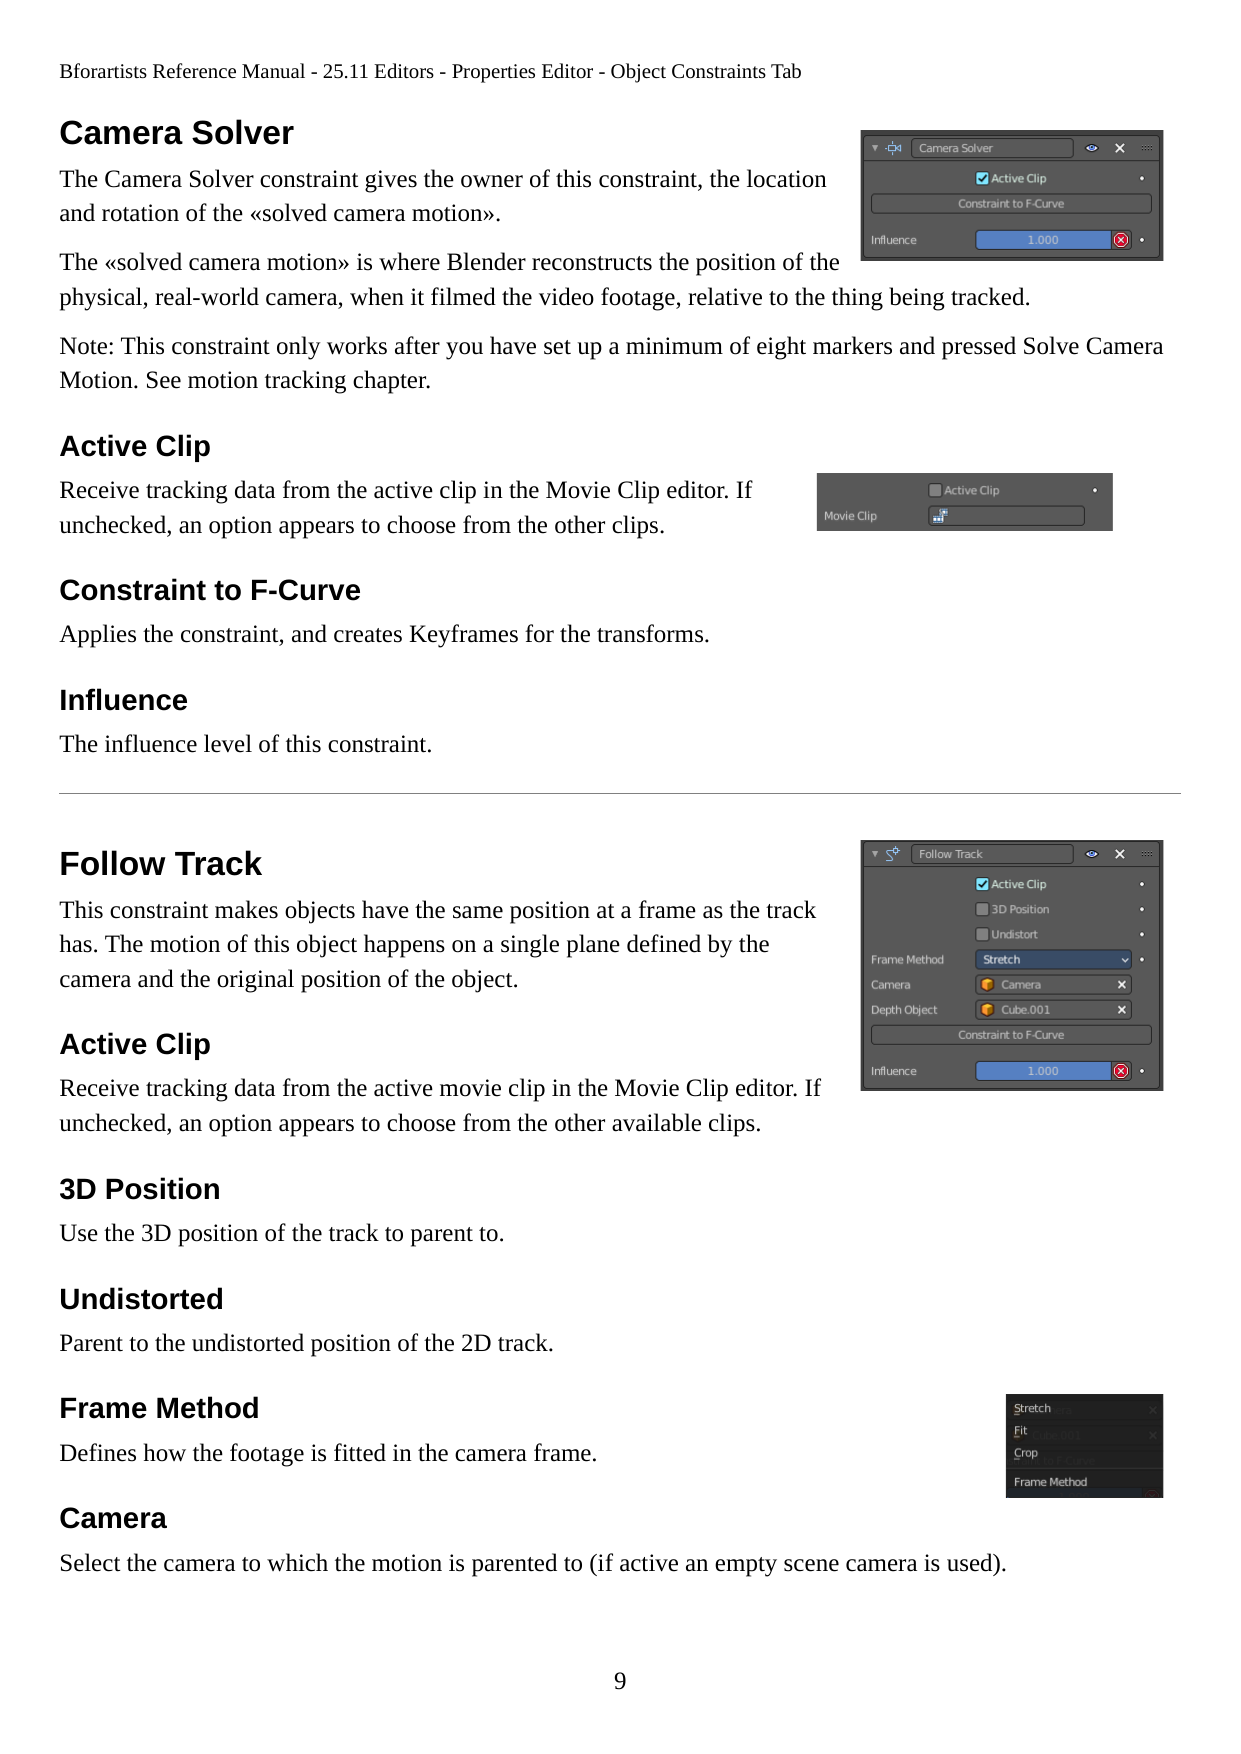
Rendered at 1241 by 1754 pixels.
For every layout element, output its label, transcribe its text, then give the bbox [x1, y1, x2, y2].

subtitle Follow Track [59, 843, 860, 882]
subtitle Constraint to F-Curve [59, 573, 1181, 607]
picture [1005, 1394, 1164, 1498]
text Use the 3D position of the track to parent to. [59, 1218, 1181, 1247]
picture [860, 840, 1164, 1091]
subtitle Frame Method [59, 1391, 1181, 1425]
subtitle [1164, 1027, 1181, 1061]
subtitle Active Clip [59, 1027, 860, 1061]
picture [816, 473, 1113, 531]
subtitle Undistorted [59, 1282, 1181, 1315]
text Select the camera to which the motion is parented to (if active an empty scene camera is used). [59, 1548, 1181, 1576]
text The influence level of this constraint. [59, 729, 1181, 758]
subtitle Camera Solver [59, 113, 1181, 151]
text Parent to the undistorted position of the 2D track. [59, 1328, 1181, 1357]
text Applies the constraint, and creates Keyframes for the transforms. [59, 619, 1181, 648]
subtitle Camera [59, 1501, 1181, 1535]
text Receive tracking data from the active movie clip in the Movie Clip editor. If unchecked, an option appears to choose from the other available clips. [59, 1073, 1181, 1137]
subtitle 3D Position [59, 1172, 1181, 1205]
picture [860, 130, 1164, 261]
text Defines how the footage is fitted in the camera frame. [59, 1438, 1005, 1466]
text The «solved camera motion» is where Blender reconstructs the position of the physical, real-world camera, when it filmed the video footage, relative to the thing being tracked. [59, 247, 1181, 311]
text Receive tracking data from the active clip in the Movie Clip editor. If unchecked, an option appears to choose from the other clips. [59, 475, 1181, 538]
text This constraint makes objects have the same position at a frame as the track has. The motion of this object happens on a single plane defined by the camera and the original position of the object. [59, 895, 860, 992]
subtitle Influence [59, 683, 1181, 717]
subtitle Active Clip [59, 429, 1181, 463]
text The Camera Solver constraint gives the owner of this constraint, the location and rotation of the «solved camera motion». [59, 164, 860, 227]
subtitle [1164, 843, 1181, 882]
text Note: This constraint only works after you have set up a minimum of eight markers and pressed Solve Camera Motion. See motion tracking chapter. [59, 331, 1181, 394]
